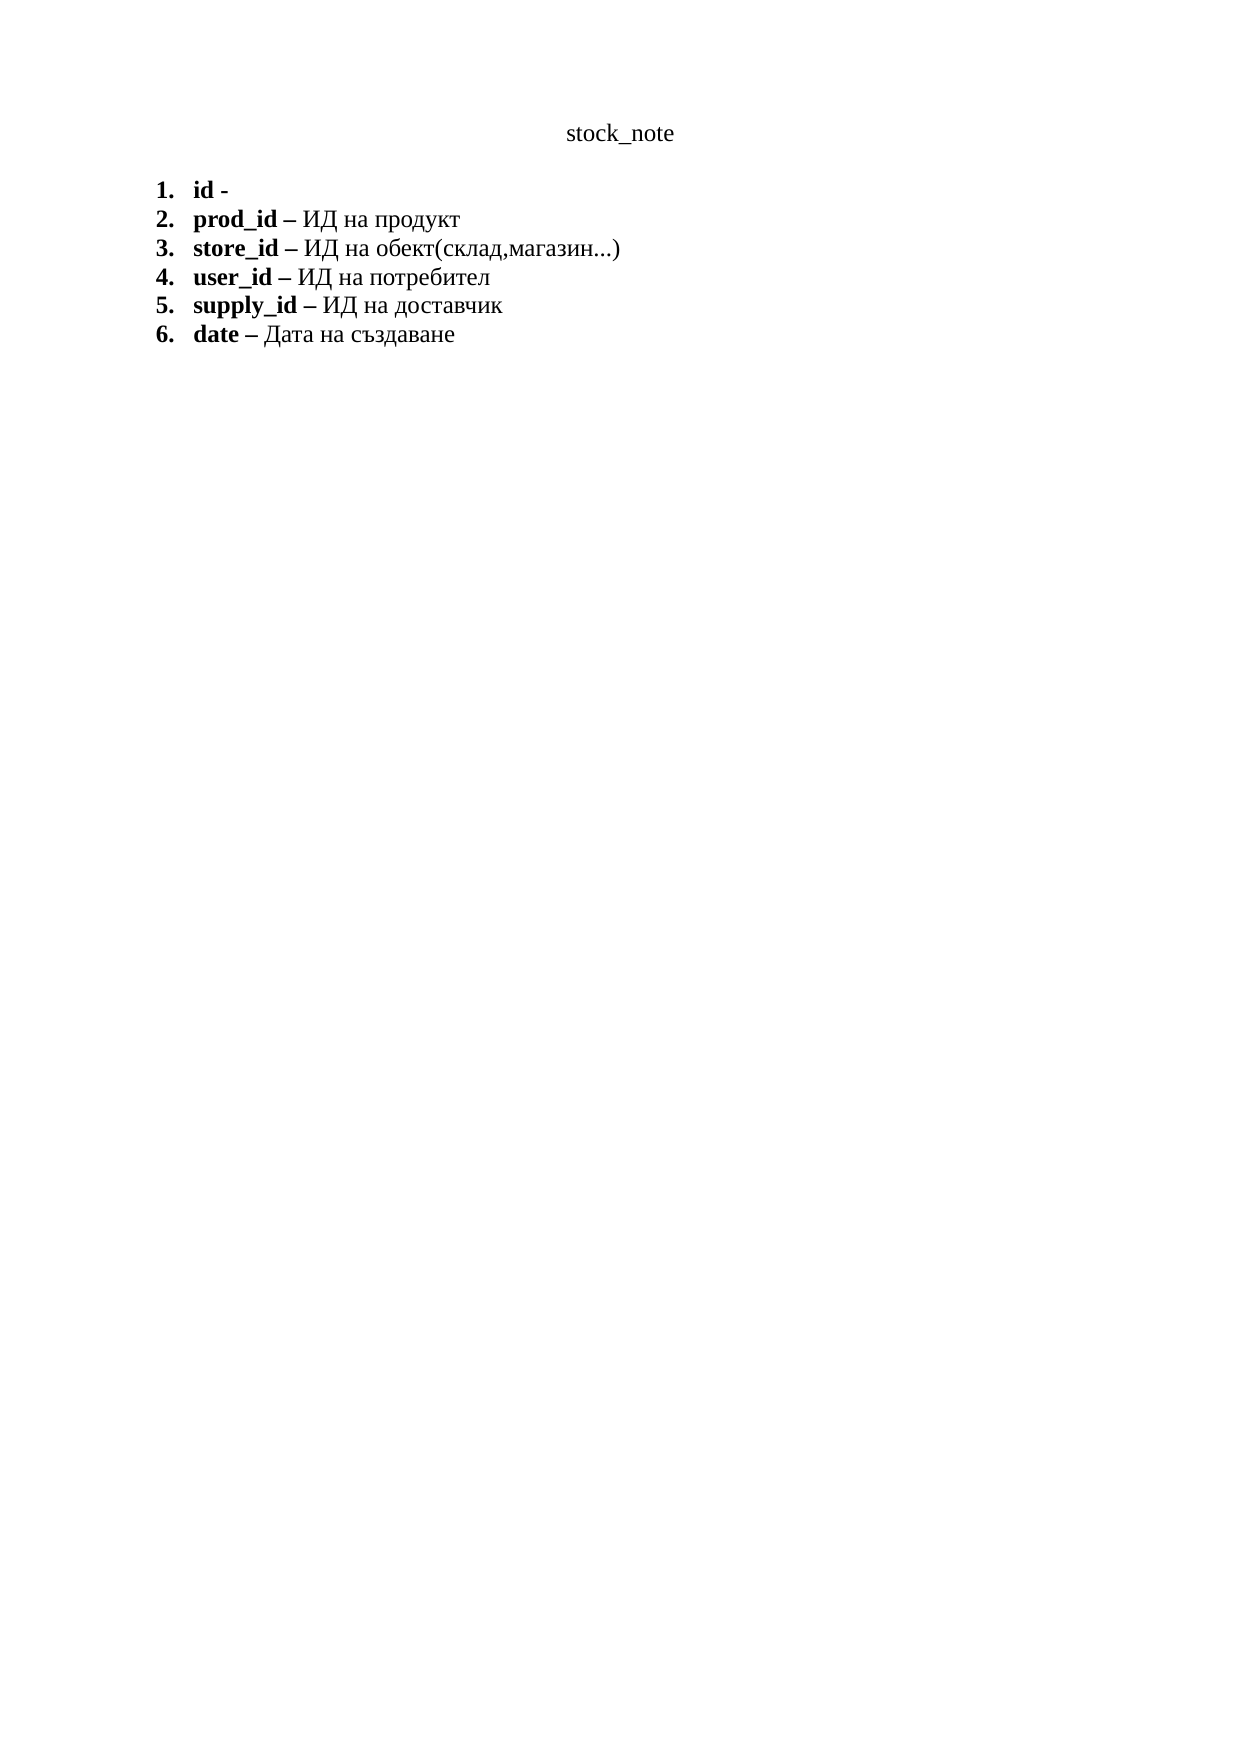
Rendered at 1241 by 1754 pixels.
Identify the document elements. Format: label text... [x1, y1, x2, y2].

list supply_id – ИД на доставчик [156, 291, 1122, 319]
text stock_note [118, 118, 1122, 147]
list store_id – ИД на обект(склад,магазин...) [156, 233, 1122, 262]
list user_id – ИД на потребител [156, 262, 1122, 291]
list prod_id – ИД на продукт [156, 204, 1122, 233]
list id - [156, 176, 1122, 204]
list date – Дата на създаване [156, 319, 1122, 348]
